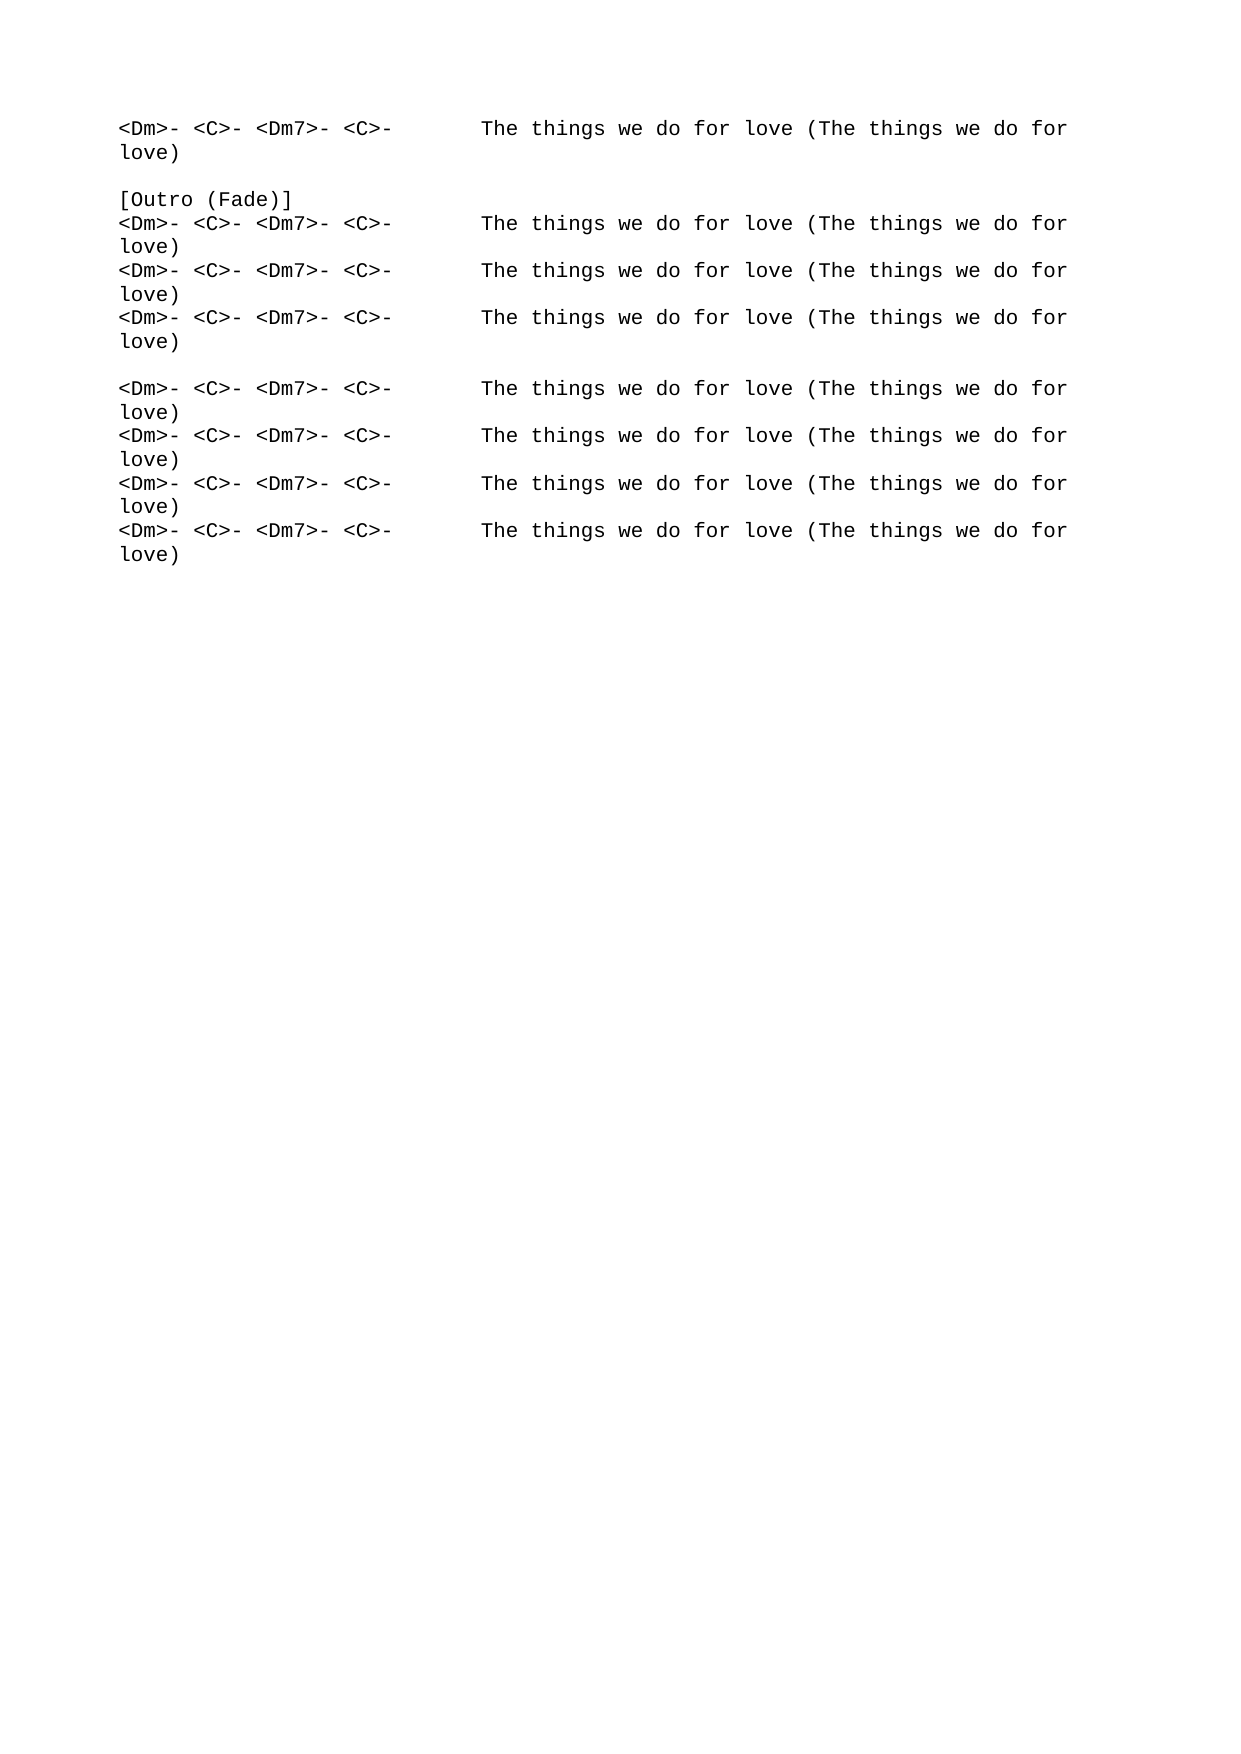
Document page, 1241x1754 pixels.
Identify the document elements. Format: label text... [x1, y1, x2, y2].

text <Dm>- <C>- <Dm7>- <C>- The things we do for love (The things we do for love) [118, 426, 1122, 473]
text [Outro (Fade)] [118, 189, 1122, 213]
text <Dm>- <C>- <Dm7>- <C>- The things we do for love (The things we do for love) [118, 473, 1122, 520]
text <Dm>- <C>- <Dm7>- <C>- The things we do for love (The things we do for love) [118, 213, 1122, 260]
text <Dm>- <C>- <Dm7>- <C>- The things we do for love (The things we do for love) [118, 307, 1122, 354]
text <Dm>- <C>- <Dm7>- <C>- The things we do for love (The things we do for love) [118, 260, 1122, 307]
text <Dm>- <C>- <Dm7>- <C>- The things we do for love (The things we do for love) [118, 520, 1122, 567]
text <Dm>- <C>- <Dm7>- <C>- The things we do for love (The things we do for love) [118, 378, 1122, 426]
text <Dm>- <C>- <Dm7>- <C>- The things we do for love (The things we do for love) [118, 118, 1122, 165]
